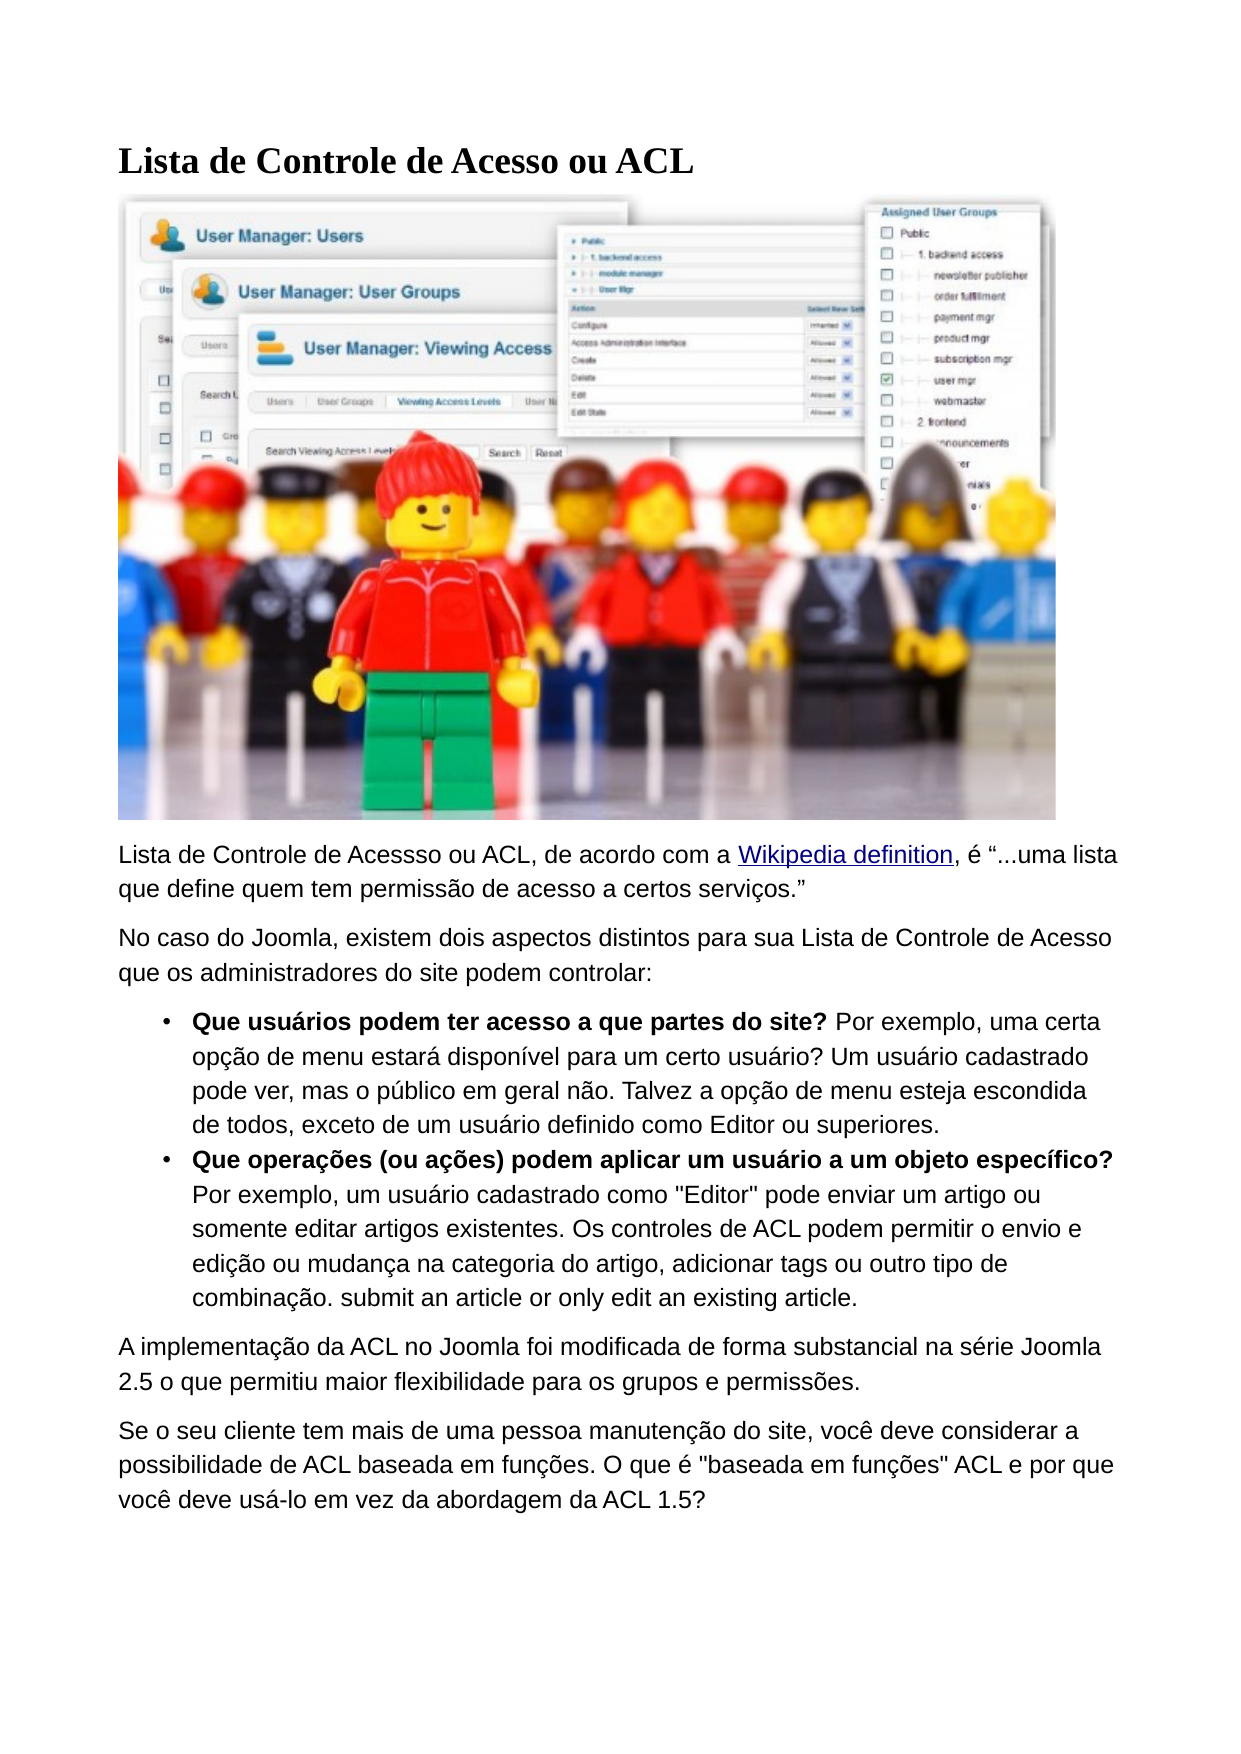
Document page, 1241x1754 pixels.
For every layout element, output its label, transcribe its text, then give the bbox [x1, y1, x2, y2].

text A implementação da ACL no Joomla foi modificada de forma substancial na série Joomla 2.5 o que permitiu maior flexibilidade para os grupos e permissões. [118, 1332, 1122, 1395]
text Se o seu cliente tem mais de uma pessoa manutenção do site, você deve considerar a possibilidade de ACL baseada em funções. O que é "baseada em funções" ACL e por que você deve usá-lo em vez da abordagem da ACL 1.5? [118, 1416, 1122, 1513]
subtitle Lista de Controle de Acesso ou ACL [118, 139, 1122, 182]
text Lista de Controle de Acessso ou ACL, de acordo com a Wikipedia definition, é “...uma lista que define quem tem permissão de acesso a certos serviços.” [118, 840, 1122, 903]
list Que usuários podem ter acesso a que partes do site? Por exemplo, uma certa opção de menu estará disponível para um certo usuário? Um usuário cadastrado pode ver, mas o público em geral não. Talvez a opção de menu esteja escondida de todos, exceto de um usuário definido como Editor ou superiores. [162, 1007, 1122, 1139]
text No caso do Joomla, existem dois aspectos distintos para sua Lista de Controle de Acesso que os administradores do site podem controlar: [118, 923, 1122, 987]
picture [118, 194, 1056, 820]
list Que operações (ou ações) podem aplicar um usuário a um objeto específico? Por exemplo, um usuário cadastrado como "Editor" pode enviar um artigo ou somente editar artigos existentes. Os controles de ACL podem permitir o envio e edição ou mudança na categoria do artigo, adicionar tags ou outro tipo de combinação. submit an article or only edit an existing article. [162, 1145, 1122, 1312]
